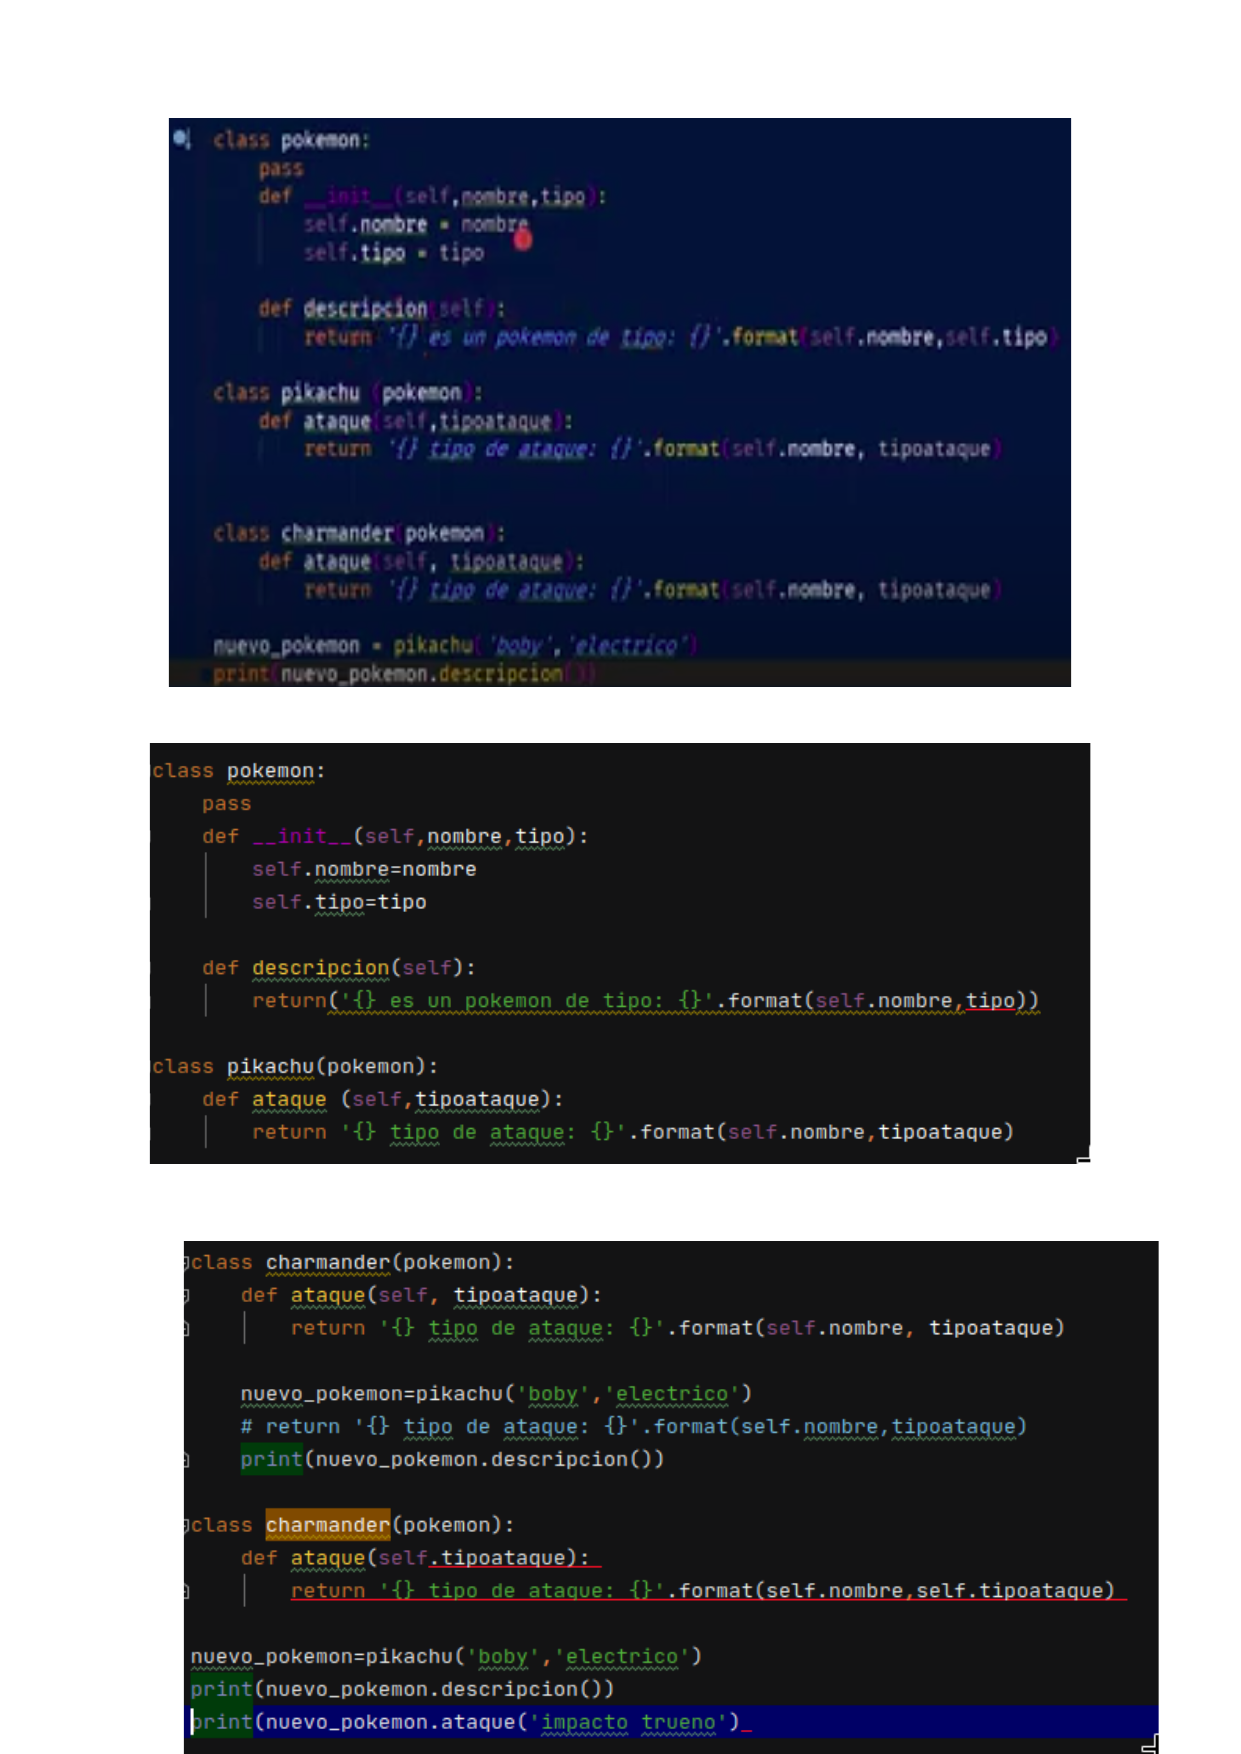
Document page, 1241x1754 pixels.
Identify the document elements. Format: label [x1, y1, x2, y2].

picture [168, 118, 1072, 687]
picture [149, 743, 1091, 1164]
picture [183, 1241, 1159, 1754]
